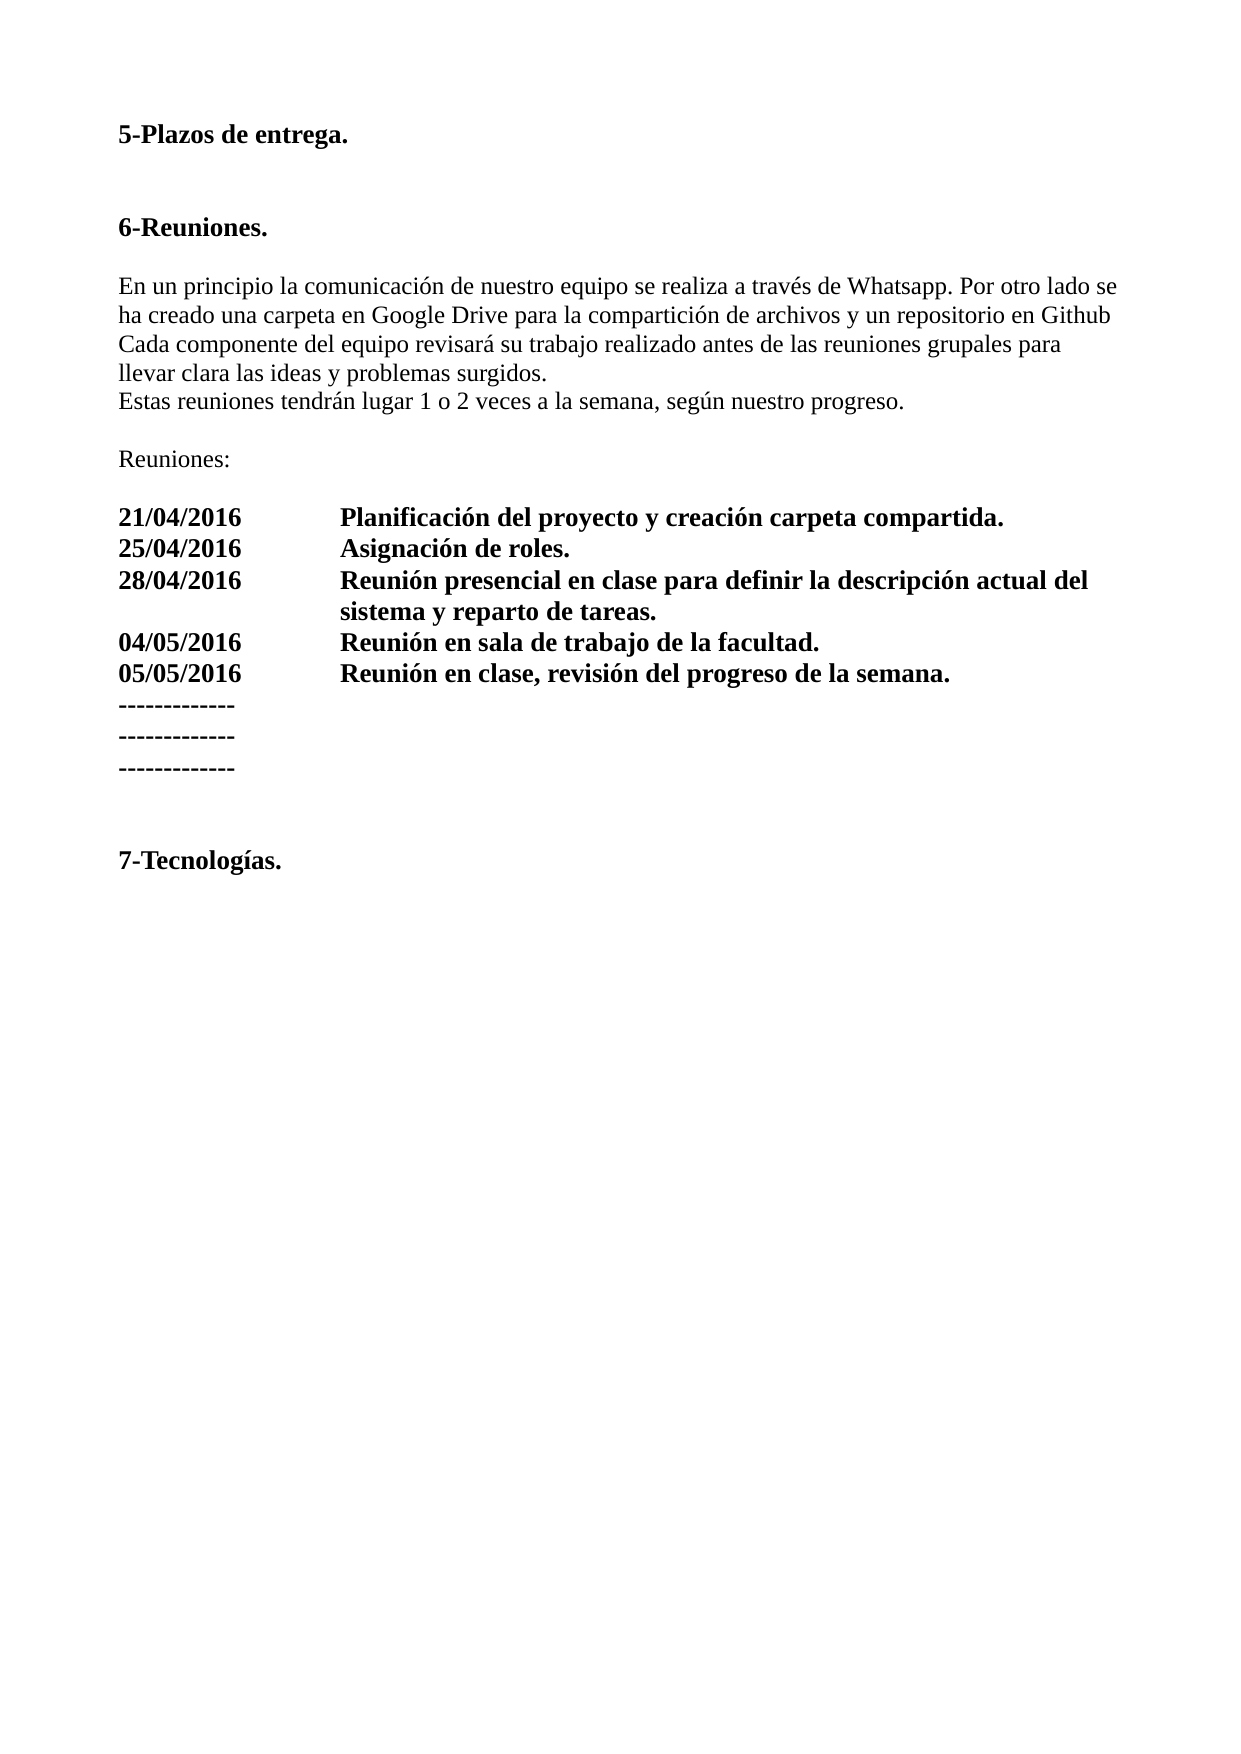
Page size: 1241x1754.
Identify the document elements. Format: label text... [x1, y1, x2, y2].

text 21/04/2016 Planificación del proyecto y creación carpeta compartida. [118, 501, 1122, 533]
text Cada componente del equipo revisará su trabajo realizado antes de las reuniones grupales para llevar clara las ideas y problemas surgidos. [118, 329, 1122, 386]
text ------------- [118, 688, 1122, 719]
text 6-Reuniones. [118, 212, 1122, 243]
text 25/04/2016 Asignación de roles. [118, 533, 1122, 564]
text 04/05/2016 Reunión en sala de trabajo de la facultad. [118, 626, 1122, 657]
text Estas reuniones tendrán lugar 1 o 2 veces a la semana, según nuestro progreso. [118, 386, 1122, 415]
text Reuniones: [118, 444, 1122, 473]
text 05/05/2016 Reunión en clase, revisión del progreso de la semana. [118, 657, 1122, 688]
text 28/04/2016 Reunión presencial en clase para definir la descripción actual del sistema y reparto de tareas. [118, 564, 1122, 626]
text En un principio la comunicación de nuestro equipo se realiza a través de Whatsapp. Por otro lado se ha creado una carpeta en Google Drive para la compartición de archivos y un repositorio en Github [118, 271, 1122, 329]
text ------------- [118, 719, 1122, 751]
text 5-Plazos de entrega. [118, 118, 1122, 149]
text 7-Tecnologías. [118, 844, 1122, 875]
text ------------- [118, 751, 1122, 782]
